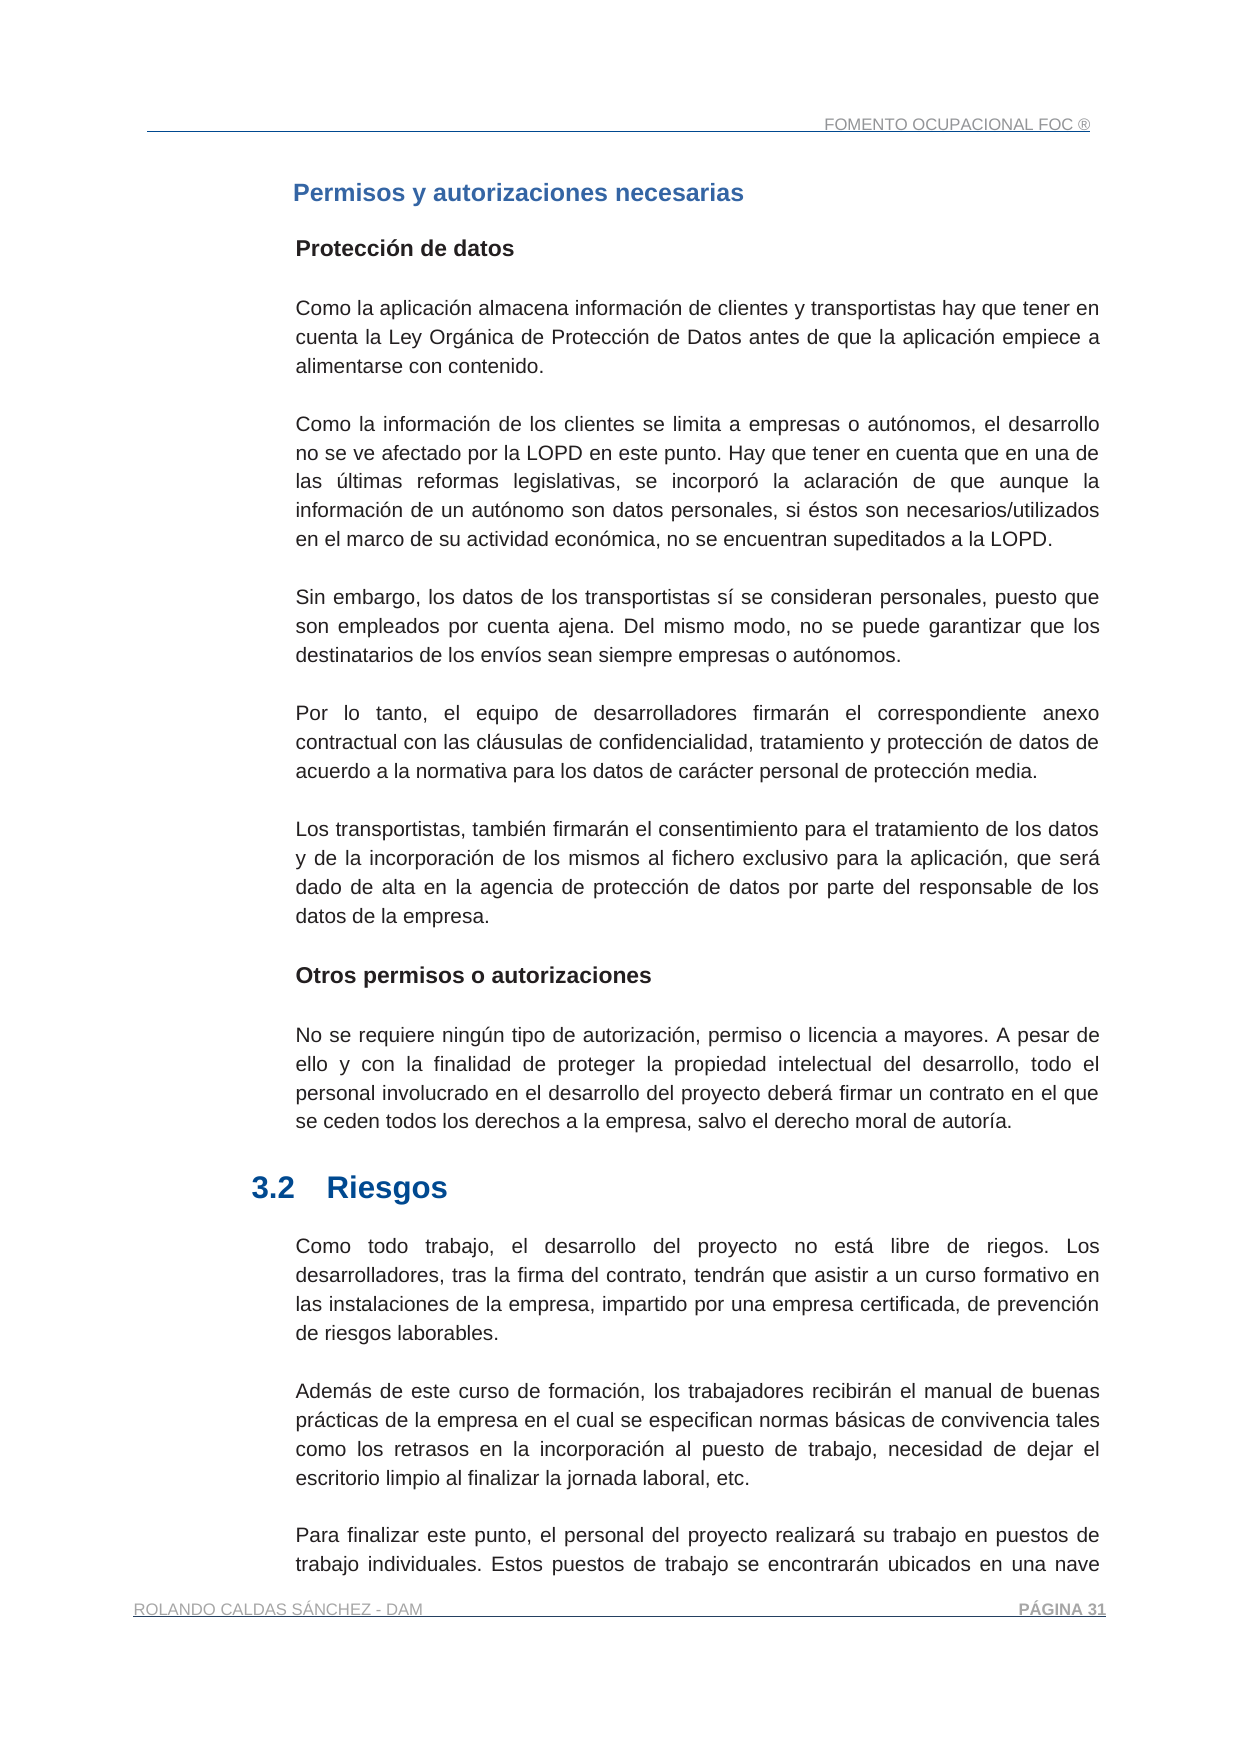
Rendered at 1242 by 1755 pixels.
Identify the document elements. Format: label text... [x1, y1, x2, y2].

text Para finalizar este punto, el personal del proyecto realizará su trabajo en puestos de trabajo individuales. Estos puestos de trabajo se encontrarán ubicados en una nave [295, 1523, 1101, 1576]
text Otros permisos o autorizaciones [295, 962, 1101, 988]
text Por lo tanto, el equipo de desarrolladores firmarán el correspondiente anexo contractual con las cláusulas de confidencialidad, tratamiento y protección de datos de acuerdo a la normativa para los datos de carácter personal de protección media. [295, 701, 1101, 783]
text Los transportistas, también firmarán el consentimiento para el tratamiento de los datos y de la incorporación de los mismos al fichero exclusivo para la aplicación, que será dado de alta en la agencia de protección de datos por parte del responsable de los datos de la empresa. [295, 817, 1101, 928]
text Como todo trabajo, el desarrollo del proyecto no está libre de riegos. Los desarrolladores, tras la firma del contrato, tendrán que asistir a un curso formativo en las instalaciones de la empresa, impartido por una empresa certificada, de prevención de riesgos laborables. [295, 1234, 1101, 1344]
text Sin embargo, los datos de los transportistas sí se consideran personales, puesto que son empleados por cuenta ajena. Del mismo modo, no se puede garantizar que los destinatarios de los envíos sean siempre empresas o autónomos. [295, 585, 1101, 667]
text Permisos y autorizaciones necesarias [216, 178, 1106, 206]
text No se requiere ningún tipo de autorización, permiso o licencia a mayores. A pesar de ello y con la finalidad de proteger la propiedad intelectual del desarrollo, todo el personal involucrado en el desarrollo del proyecto deberá firmar un contrato en el que se ceden todos los derechos a la empresa, salvo el derecho moral de autoría. [295, 1022, 1101, 1133]
text Protección de datos [295, 235, 1101, 261]
text Además de este curso de formación, los trabajadores recibirán el manual de buenas prácticas de la empresa en el cual se especifican normas básicas de convivencia tales como los retrasos en la incorporación al puesto de trabajo, necesidad de dejar el escritorio limpio al finalizar la jornada laboral, etc. [295, 1378, 1101, 1489]
text Como la aplicación almacena información de clientes y transportistas hay que tener en cuenta la Ley Orgánica de Protección de Datos antes de que la aplicación empiece a alimentarse con contenido. [295, 296, 1101, 377]
list Riesgos [251, 1169, 1106, 1205]
text Como la información de los clientes se limita a empresas o autónomos, el desarrollo no se ve afectado por la LOPD en este punto. Hay que tener en cuenta que en una de las últimas reformas legislativas, se incorporó la aclaración de que aunque la información de un autónomo son datos personales, si éstos son necesarios/utilizados en el marco de su actividad económica, no se encuentran supeditados a la LOPD. [295, 411, 1101, 551]
